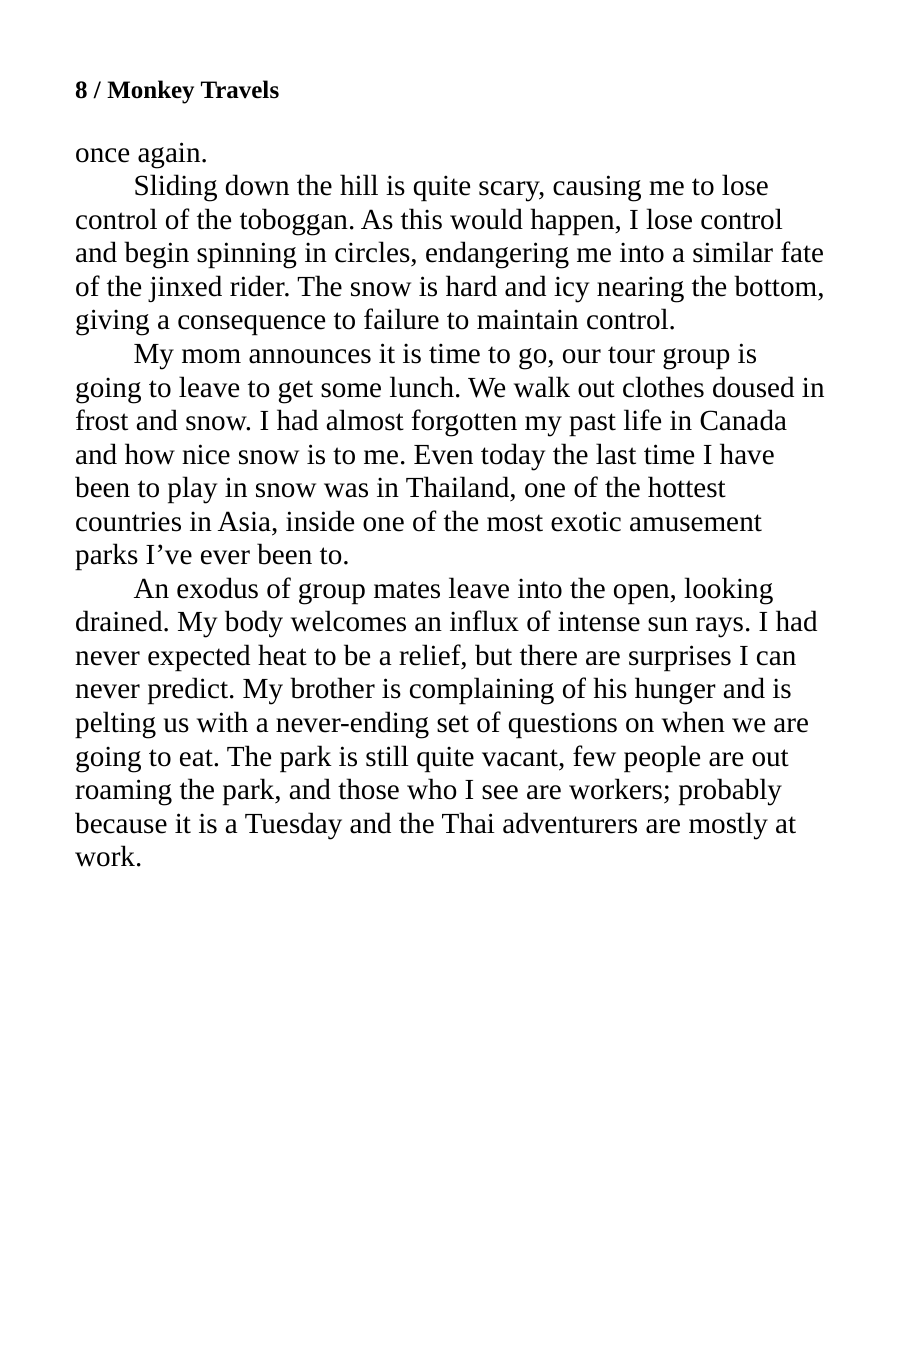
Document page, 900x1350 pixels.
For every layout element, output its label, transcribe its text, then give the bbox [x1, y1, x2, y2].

text An exodus of group mates leave into the open, looking drained. My body welcomes an influx of intense sun rays. I had never expected heat to be a relief, but there are surprises I can never predict. My brother is complaining of his hunger and is pelting us with a never-ending set of questions on when we are going to eat. The park is still quite vacant, few people are out roaming the park, and those who I see are workers; probably because it is a Tuesday and the Thai adventurers are mostly at work. [75, 571, 825, 873]
text once again. [75, 135, 825, 168]
text My mom announces it is time to go, our tour group is going to leave to get some lunch. We walk out clothes doused in frost and snow. I had almost forgotten my past life in Canada and how nice snow is to me. Even today the last time I have been to play in snow was in Thailand, one of the hottest countries in Asia, inside one of the most exotic amusement parks I’ve ever been to. [75, 336, 825, 571]
text Sliding down the hill is quite scary, causing me to lose control of the toboggan. As this would happen, I lose control and begin spinning in circles, endangering me into a similar fate of the jinxed rider. The snow is hard and icy nearing the bottom, giving a consequence to failure to maintain control. [75, 168, 825, 336]
